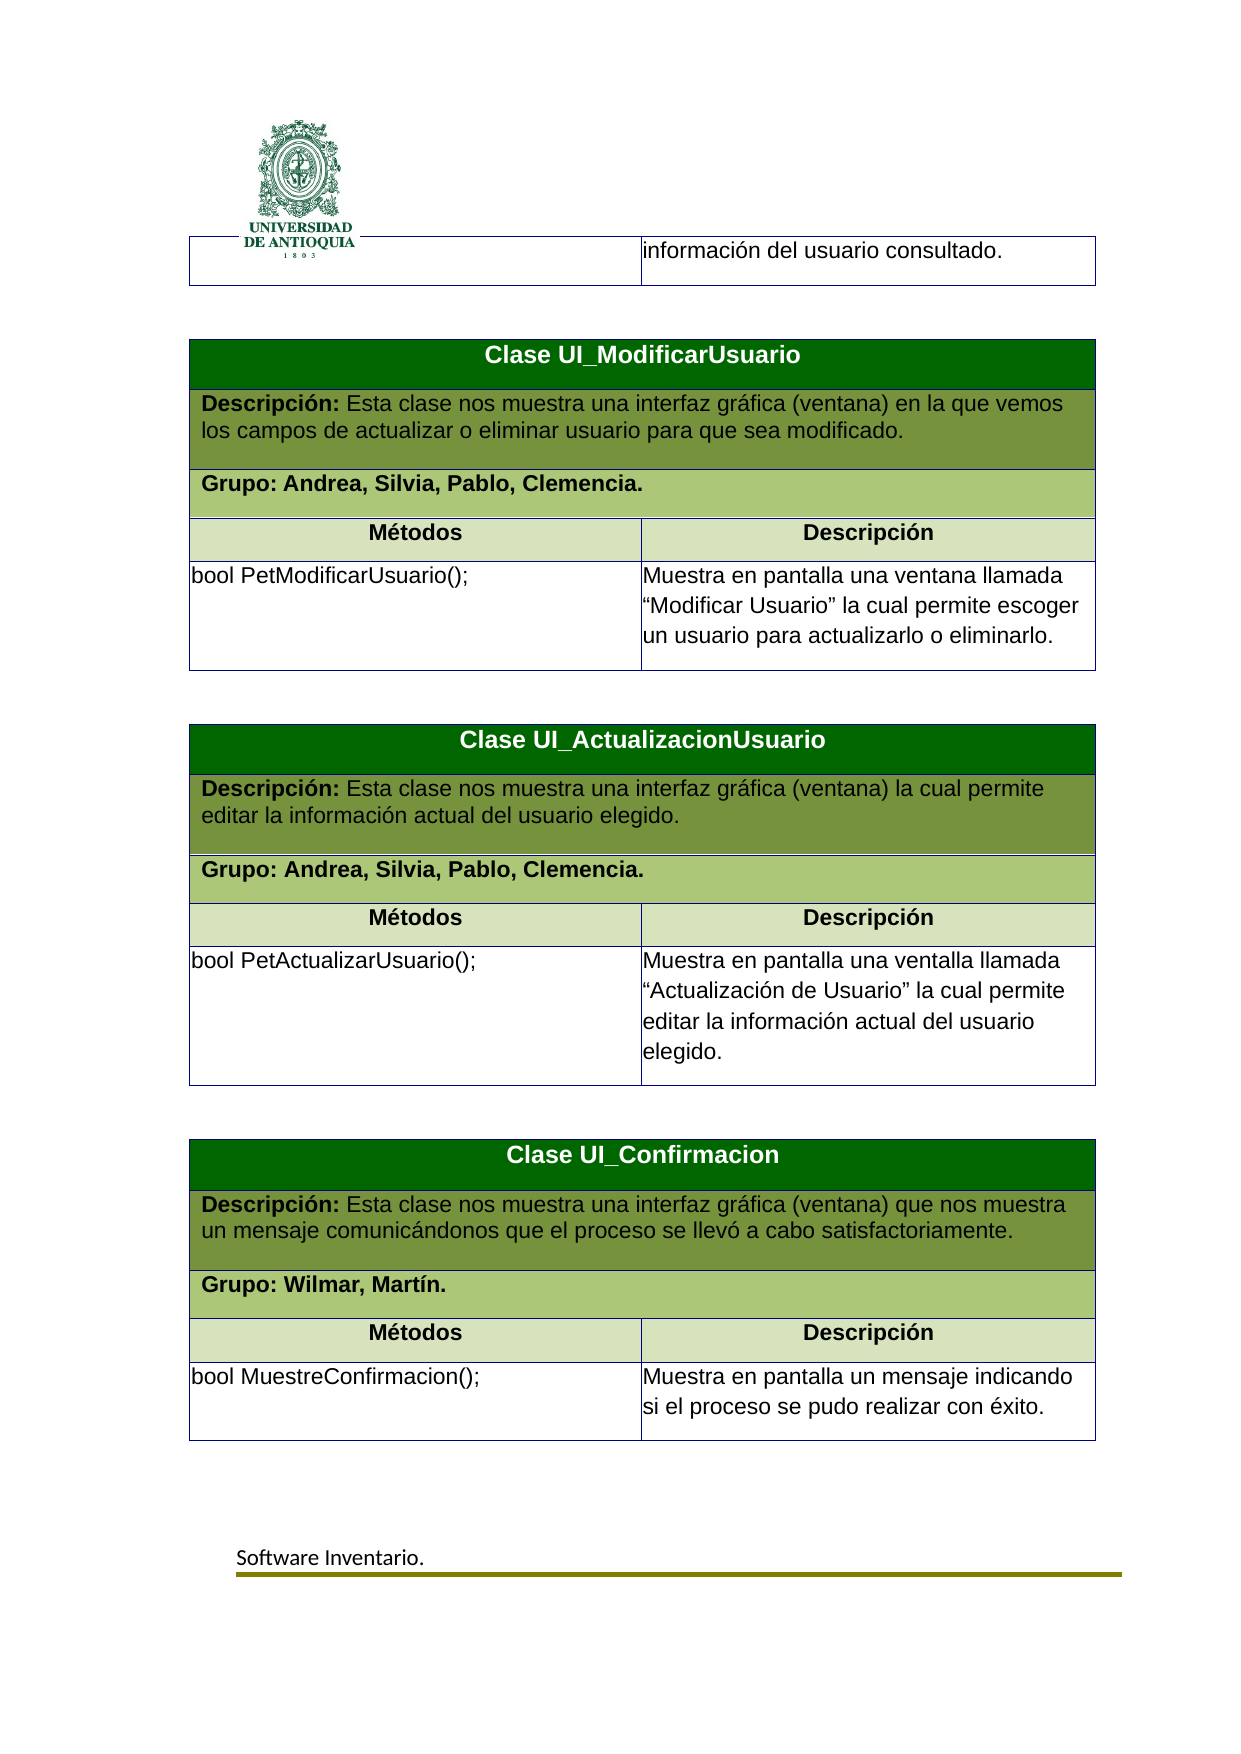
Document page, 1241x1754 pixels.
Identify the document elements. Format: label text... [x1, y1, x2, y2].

table_header Clase UI_ActualizacionUsuario [190, 725, 1095, 774]
table_cell Muestra en pantalla una ventana llamada “Modificar Usuario” la cual permite escoger un usuario para actualizarlo o eliminarlo. [642, 562, 1095, 670]
table_cell Muestra en pantalla un mensaje indicando si el proceso se pudo realizar con éxito. [642, 1363, 1095, 1440]
table_cell Descripción [642, 904, 1095, 946]
table_cell Descripción: Esta clase nos muestra una interfaz gráfica (ventana) que nos muestra un mensaje comunicándonos que el proceso se llevó a cabo satisfactoriamente. [190, 1191, 1095, 1270]
table_cell Grupo: Andrea, Silvia, Pablo, Clemencia. [190, 470, 1095, 517]
table_cell bool PetActualizarUsuario(); [190, 947, 641, 1085]
table_cell Descripción: Esta clase nos muestra una interfaz gráfica (ventana) la cual permite editar la información actual del usuario elegido. [190, 775, 1095, 854]
table_cell Métodos [190, 519, 641, 561]
table_cell bool MuestreConfirmacion(); [190, 1363, 641, 1440]
table_cell Descripción: Esta clase nos muestra una interfaz gráfica (ventana) en la que vemos los campos de actualizar o eliminar usuario para que sea modificado. [190, 390, 1095, 469]
table_cell Grupo: Wilmar, Martín. [190, 1271, 1095, 1318]
table_cell [190, 237, 641, 284]
table_header Clase UI_Confirmacion [190, 1140, 1095, 1190]
table_cell Descripción [642, 1319, 1095, 1362]
table_cell Muestra en pantalla una ventalla llamada “Actualización de Usuario” la cual permite editar la información actual del usuario elegido. [642, 947, 1095, 1085]
table_cell información del usuario consultado. [642, 237, 1095, 284]
table_cell Métodos [190, 1319, 641, 1362]
table_cell Grupo: Andrea, Silvia, Pablo, Clemencia. [190, 856, 1095, 903]
table_cell bool PetModificarUsuario(); [190, 562, 641, 670]
table_cell Descripción [642, 519, 1095, 561]
picture [240, 117, 359, 258]
table_cell Métodos [190, 904, 641, 946]
table_header Clase UI_ModificarUsuario [190, 340, 1095, 389]
